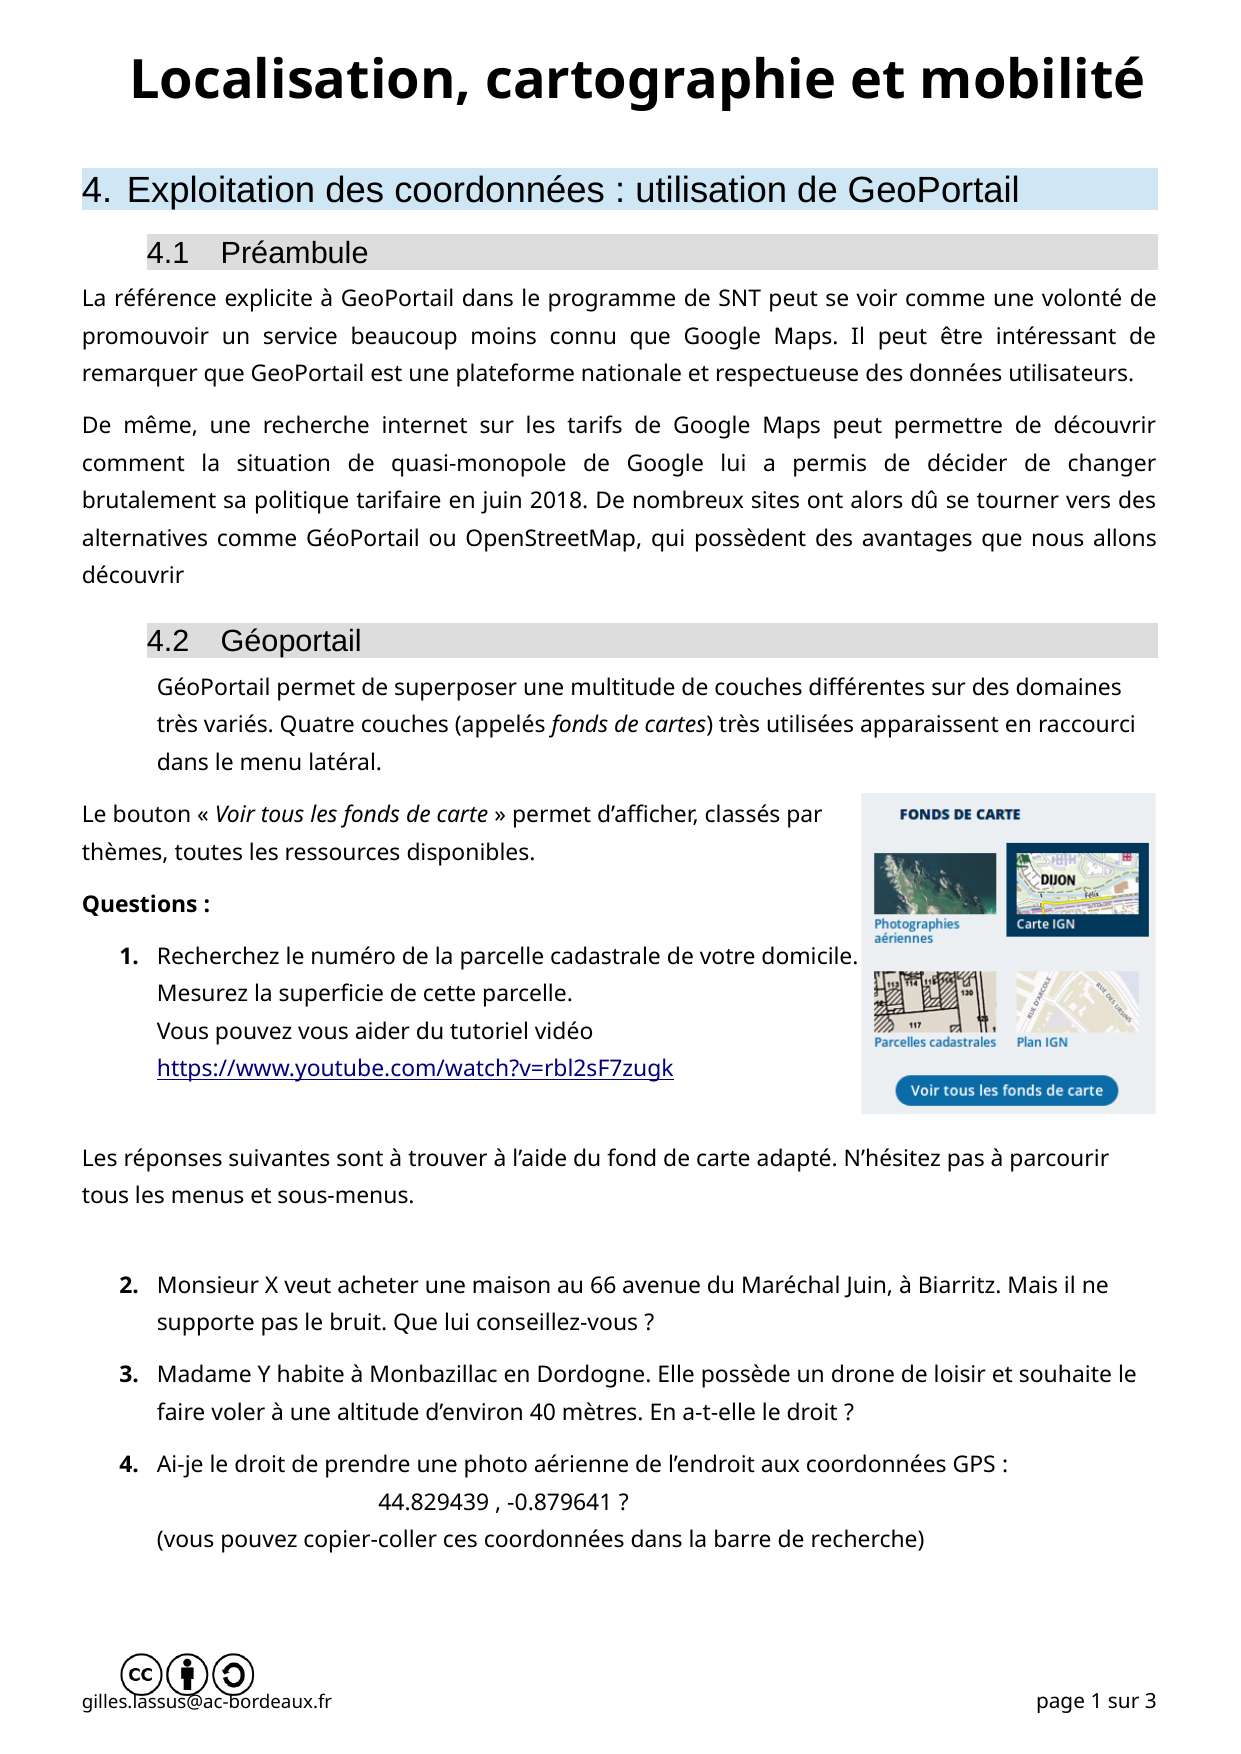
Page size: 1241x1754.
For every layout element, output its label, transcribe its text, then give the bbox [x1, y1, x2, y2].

text De même, une recherche internet sur les tarifs de Google Maps peut permettre de découvrir comment la situation de quasi-monopole de Google lui a permis de décider de changer brutalement sa politique tarifaire en juin 2018. De nombreux sites ont alors dû se tourner vers des alternatives comme GéoPortail ou OpenStreetMap, qui possèdent des avantages que nous allons découvrir [82, 409, 1158, 591]
subtitle Préambule [147, 234, 1158, 270]
picture [861, 793, 1156, 1114]
subtitle Géoportail [147, 623, 1158, 658]
list GéoPortail permet de superposer une multitude de couches différentes sur des domaines très variés. Quatre couches (appelés fonds de cartes) très utilisées apparaissent en raccourci dans le menu latéral. [119, 671, 1158, 777]
text Le bouton « Voir tous les fonds de carte » permet d’afficher, classés par thèmes, toutes les ressources disponibles. [82, 798, 861, 867]
list Ai-je le droit de prendre une photo aérienne de l’endroit aux coordonnées GPS : 44.829439 , -0.879641 ? (vous pouvez copier-coller ces coordonnées dans la barre de recherche) [119, 1448, 1158, 1554]
list Monsieur X veut acheter une maison au 66 avenue du Maréchal Juin, à Biarritz. Mais il ne supporte pas le bruit. Que lui conseillez-vous ? [119, 1269, 1158, 1337]
picture [118, 1651, 255, 1698]
text Localisation, cartographie et mobilité [82, 40, 1193, 114]
subtitle Exploitation des coordonnées : utilisation de GeoPortail [82, 168, 1158, 210]
text Les réponses suivantes sont à trouver à l’aide du fond de carte adapté. N’hésitez pas à parcourir tous les menus et sous-menus. [82, 1104, 1158, 1248]
text La référence explicite à GeoPortail dans le programme de SNT peut se voir comme une volonté de promouvoir un service beaucoup moins connu que Google Maps. Il peut être intéressant de remarquer que GeoPortail est une plateforme nationale et respectueuse des données utilisateurs. [82, 282, 1158, 388]
list Madame Y habite à Monbazillac en Dordogne. Elle possède un drone de loisir et souhaite le faire voler à une altitude d’environ 40 mètres. En a-t-elle le droit ? [119, 1358, 1158, 1427]
text Questions : [82, 887, 861, 919]
list Recherchez le numéro de la parcelle cadastrale de votre domicile. Mesurez la superficie de cette parcelle. Vous pouvez vous aider du tutoriel vidéo https://www.youtube.com/watch?v=rbl2sF7zugk [119, 939, 861, 1083]
